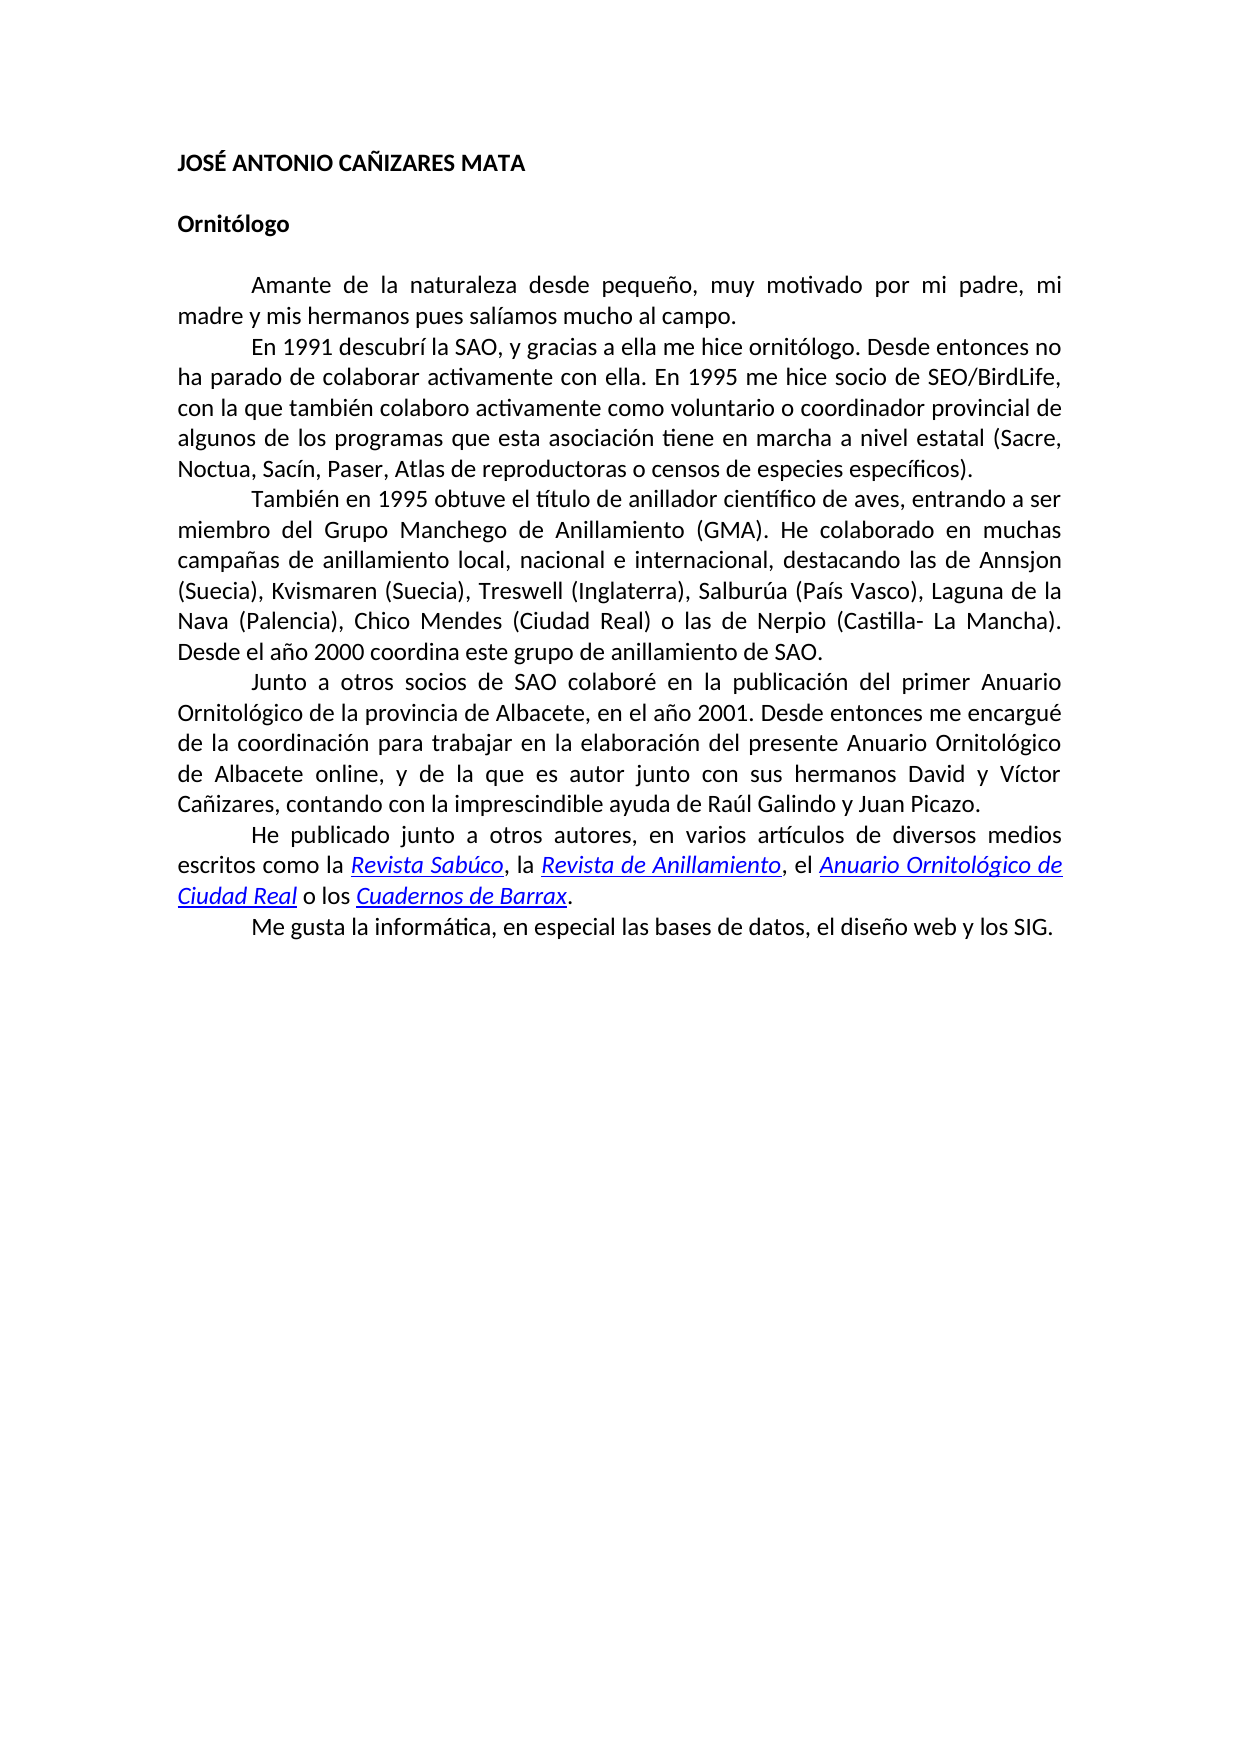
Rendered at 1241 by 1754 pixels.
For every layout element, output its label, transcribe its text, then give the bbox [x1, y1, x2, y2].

text Ornitólogo [177, 209, 1063, 239]
text He publicado junto a otros autores, en varios artículos de diversos medios escritos como la Revista Sabúco, la Revista de Anillamiento, el Anuario Ornitológico de Ciudad Real o los Cuadernos de Barrax. [177, 819, 1063, 911]
text Me gusta la informática, en especial las bases de datos, el diseño web y los SIG. [177, 911, 1063, 941]
text Amante de la naturaleza desde pequeño, muy motivado por mi padre, mi madre y mis hermanos pues salíamos mucho al campo. [177, 270, 1063, 331]
text También en 1995 obtuve el título de anillador científico de aves, entrando a ser miembro del Grupo Manchego de Anillamiento (GMA). He colaborado en muchas campañas de anillamiento local, nacional e internacional, destacando las de Annsjon (Suecia), Kvismaren (Suecia), Treswell (Inglaterra), Salburúa (País Vasco), Laguna de la Nava (Palencia), Chico Mendes (Ciudad Real) o las de Nerpio (Castilla- La Mancha). Desde el año 2000 coordina este grupo de anillamiento de SAO. [177, 483, 1063, 666]
text JOSÉ ANTONIO CAÑIZARES MATA [177, 148, 1063, 178]
text Junto a otros socios de SAO colaboré en la publicación del primer Anuario Ornitológico de la provincia de Albacete, en el año 2001. Desde entonces me encargué de la coordinación para trabajar en la elaboración del presente Anuario Ornitológico de Albacete online, y de la que es autor junto con sus hermanos David y Víctor Cañizares, contando con la imprescindible ayuda de Raúl Galindo y Juan Picazo. [177, 666, 1063, 819]
text En 1991 descubrí la SAO, y gracias a ella me hice ornitólogo. Desde entonces no ha parado de colaborar activamente con ella. En 1995 me hice socio de SEO/BirdLife, con la que también colaboro activamente como voluntario o coordinador provincial de algunos de los programas que esta asociación tiene en marcha a nivel estatal (Sacre, Noctua, Sacín, Paser, Atlas de reproductoras o censos de especies específicos). [177, 331, 1063, 483]
